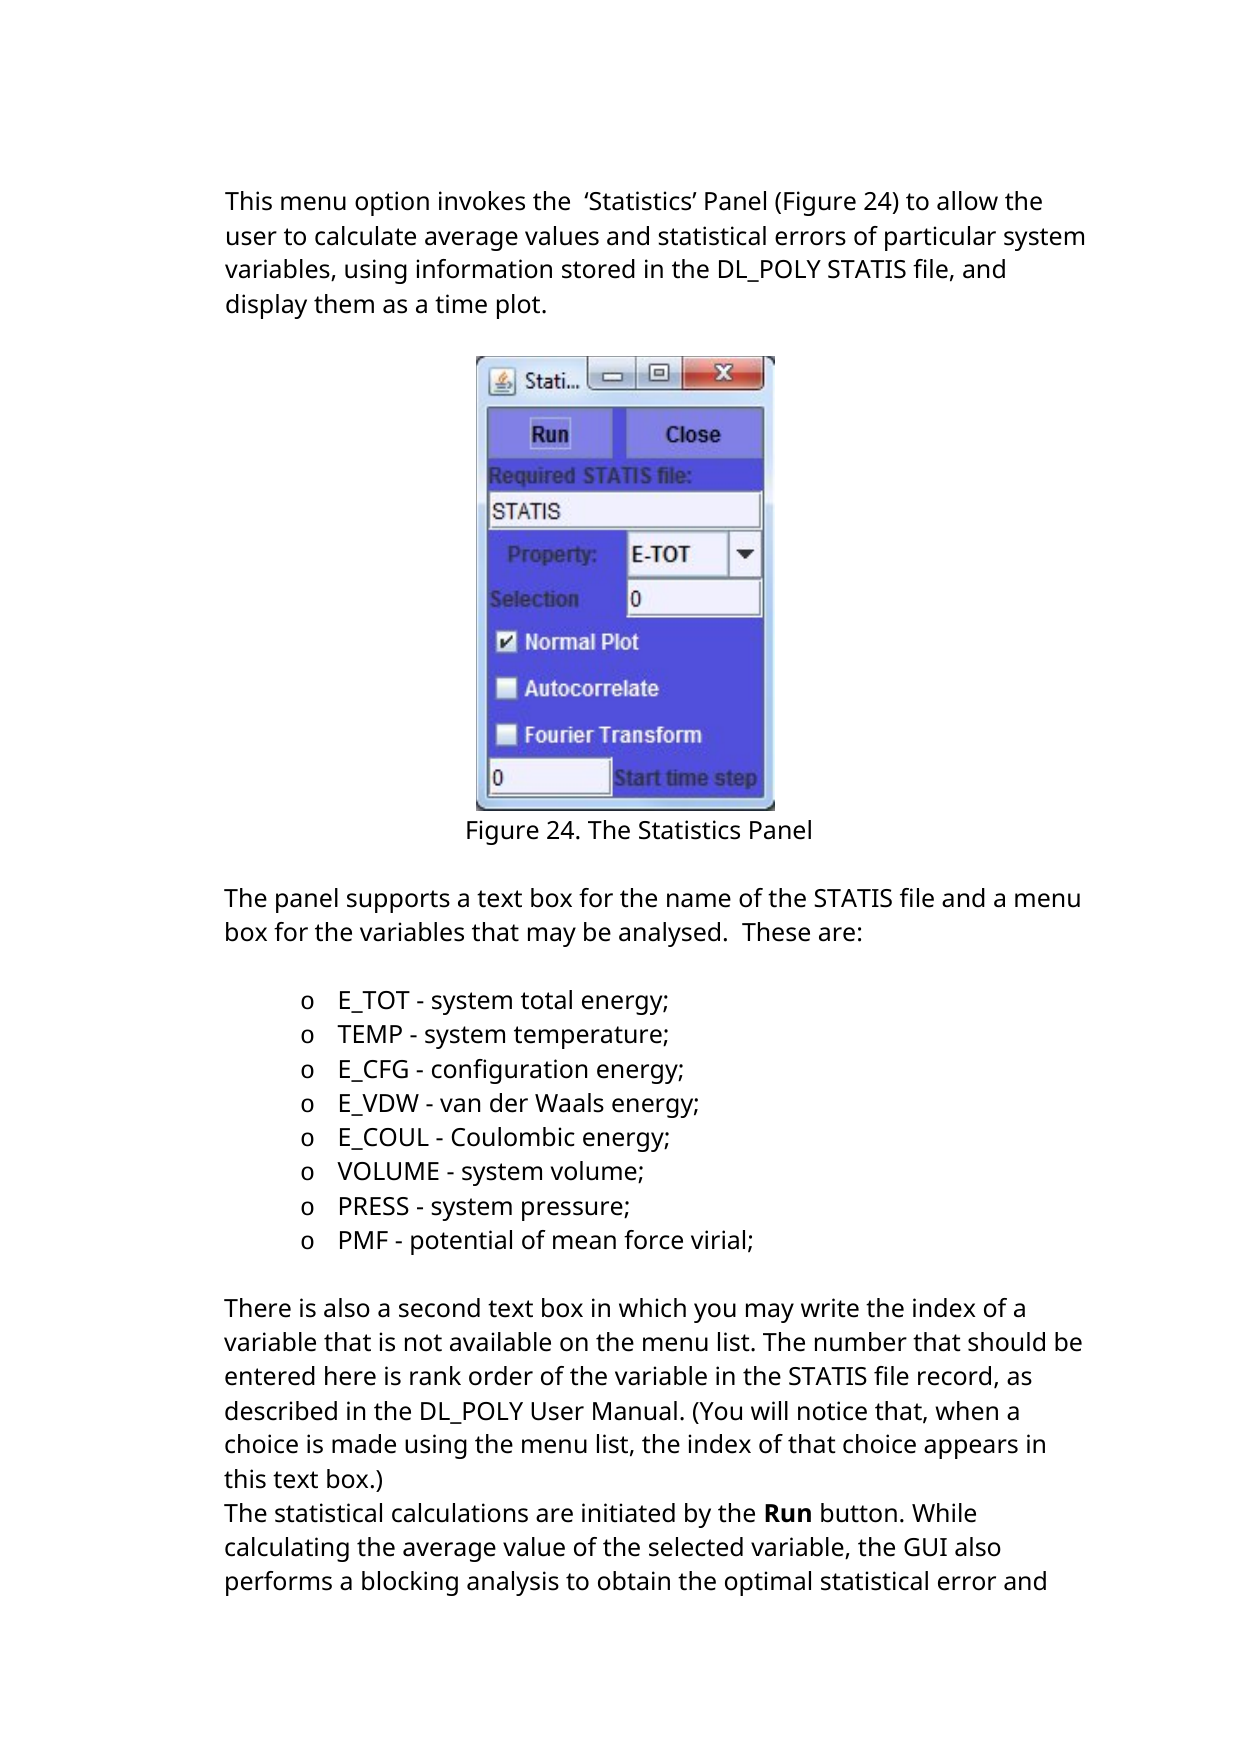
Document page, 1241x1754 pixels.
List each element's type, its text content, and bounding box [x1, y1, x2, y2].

list E_VDW - van der Waals energy; [300, 1086, 1090, 1120]
list VOLUME - system volume; [300, 1154, 1090, 1188]
text Figure 24. The Statistics Panel [187, 354, 1090, 846]
list TEMP - system temperature; [300, 1017, 1090, 1051]
picture [476, 356, 775, 811]
text This menu option invokes the ‘Statistics’ Panel (Figure 24) to allow the user to calculate average values and statistical errors of particular system variables, using information stored in the DL_POLY STATIS file, and display them as a time plot. [225, 184, 1090, 320]
text There is also a second text box in which you may write the index of a variable that is not available on the menu list. The number that should be entered here is rank order of the variable in the STATIS file record, as described in the DL_POLY User Manual. (You will notice that, when a choice is made using the menu list, the index of that choice appears in this text box.) [224, 1291, 1090, 1495]
list E_CFG - configuration energy; [300, 1051, 1090, 1086]
list E_TOT - system total energy; [300, 983, 1090, 1017]
list PMF - potential of mean force virial; [300, 1223, 1090, 1257]
list PRESS - system pressure; [300, 1188, 1090, 1223]
list E_COUL - Coulombic energy; [300, 1120, 1090, 1154]
text The statistical calculations are initiated by the Run button. While calculating the average value of the selected variable, the GUI also performs a blocking analysis to obtain the optimal statistical error and [224, 1495, 1090, 1597]
text The panel supports a text box for the name of the STATIS file and a menu box for the variables that may be analysed. These are: [224, 881, 1090, 949]
